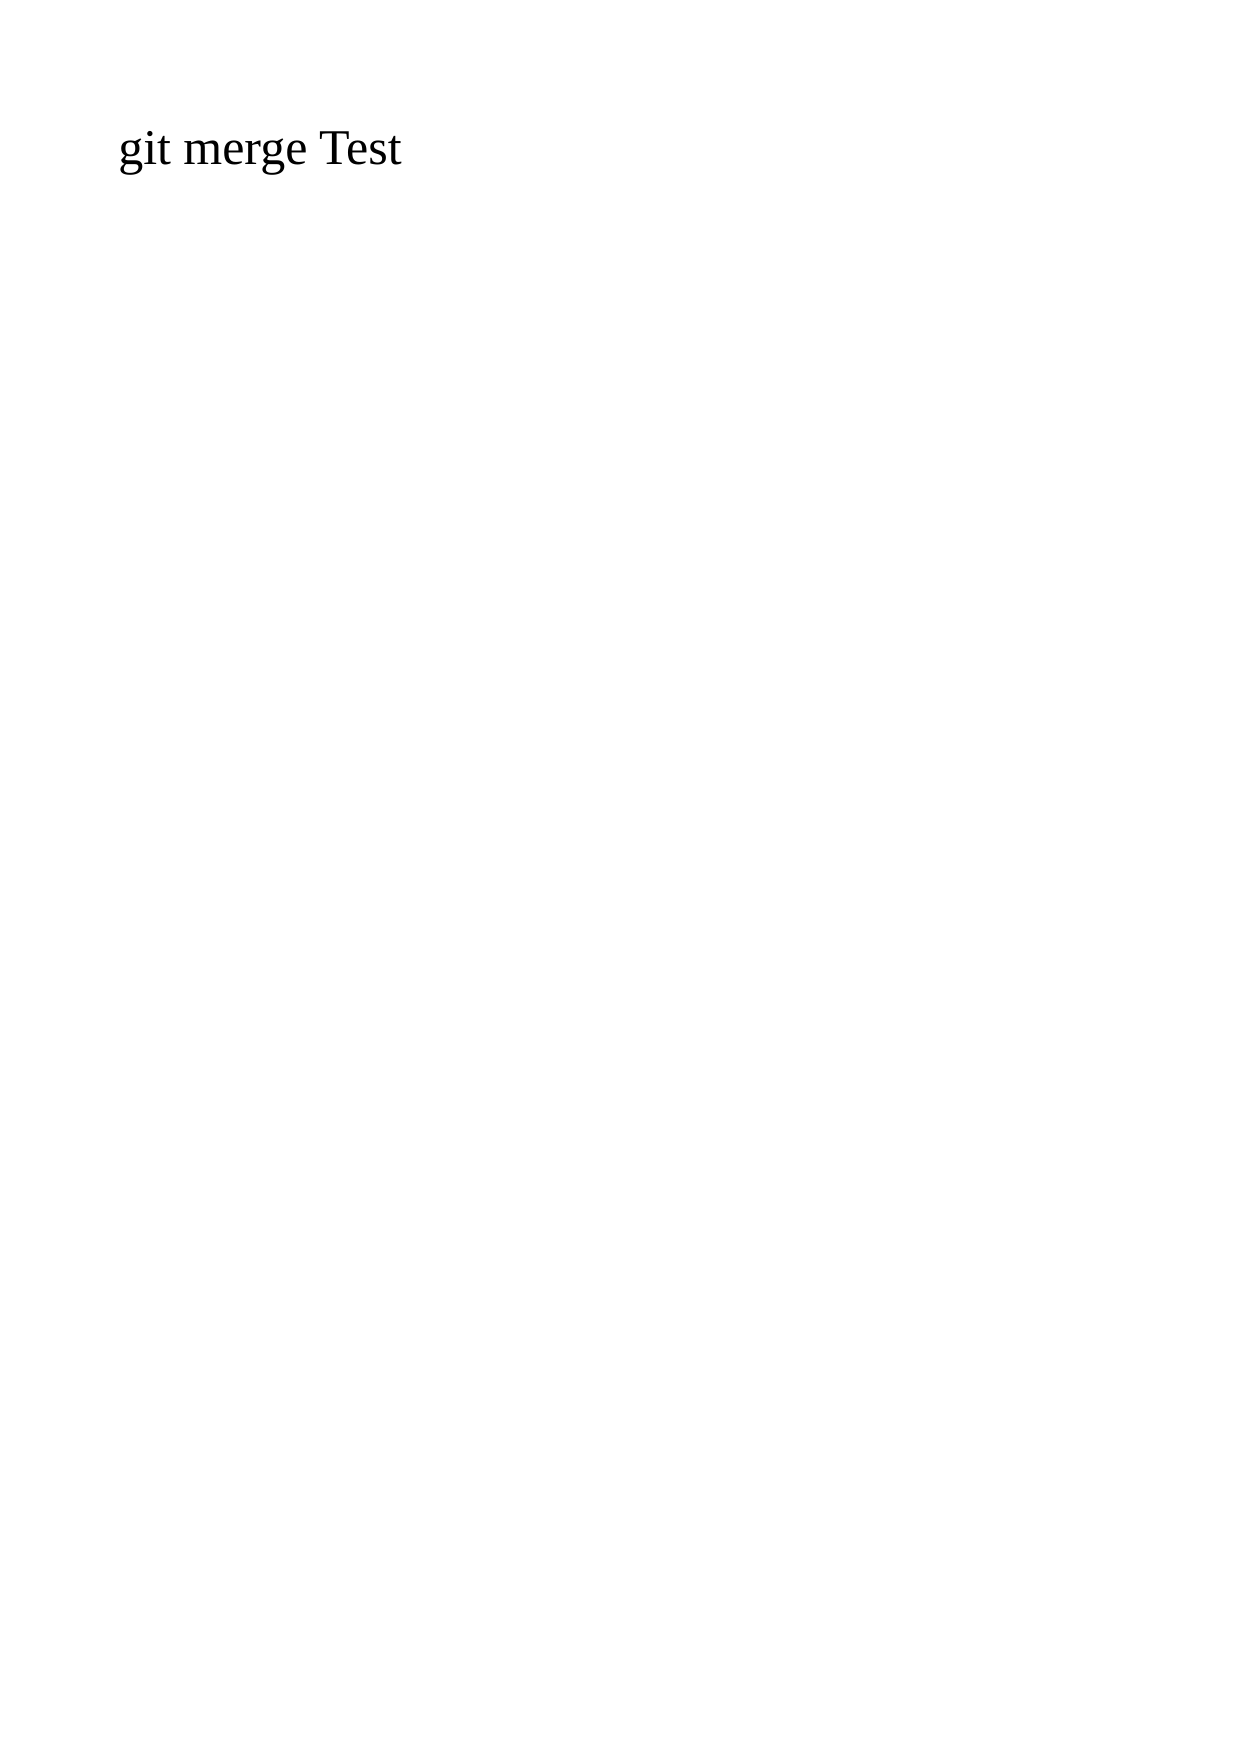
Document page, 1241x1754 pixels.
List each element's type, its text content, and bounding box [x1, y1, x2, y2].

text git merge Test [118, 118, 1122, 176]
